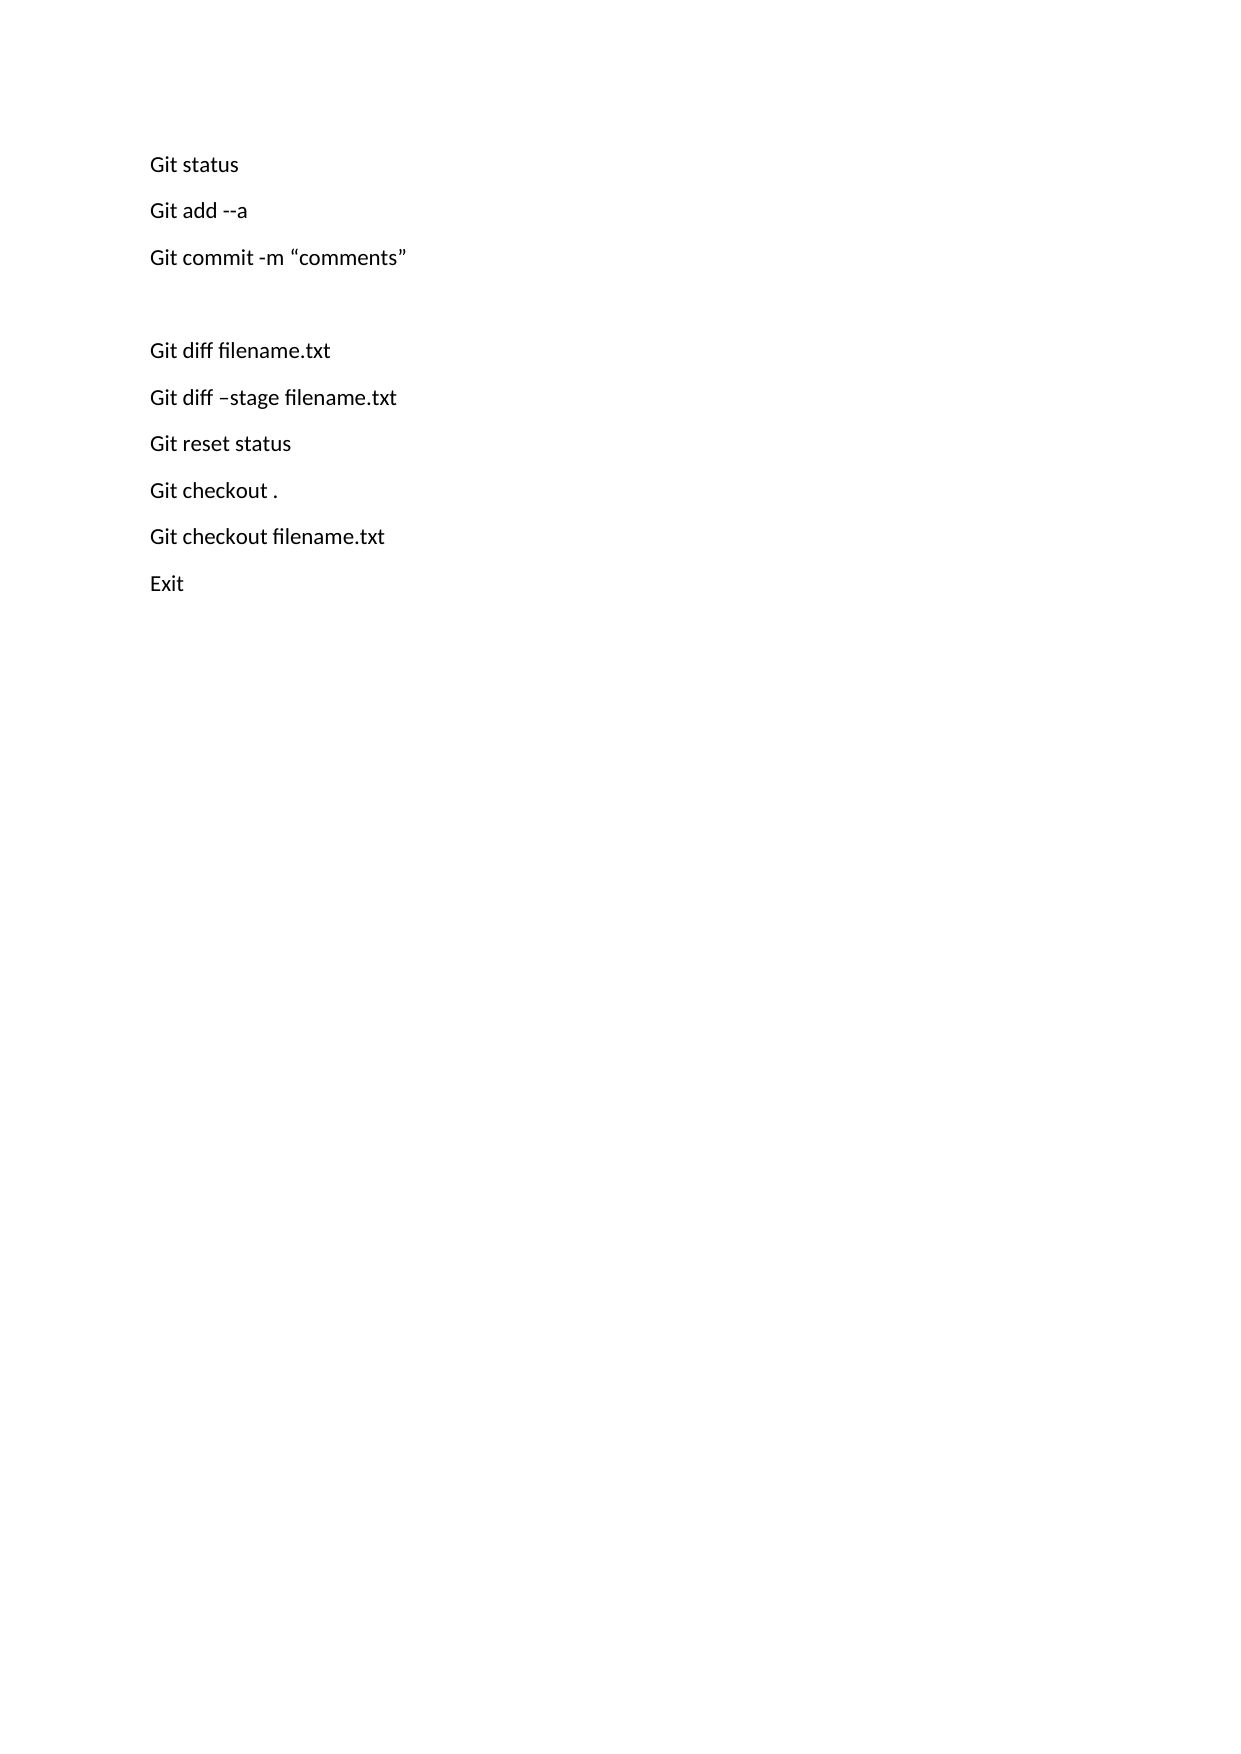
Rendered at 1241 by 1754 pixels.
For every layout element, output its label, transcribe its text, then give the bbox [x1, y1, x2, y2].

text Git status [150, 150, 1090, 178]
text Git diff –stage filename.txt [150, 383, 1090, 411]
text Git add --a [150, 197, 1090, 224]
text Git checkout . [150, 476, 1090, 504]
text Git commit -m “comments” [150, 243, 1090, 271]
text Exit [150, 569, 1090, 597]
text Git checkout filename.txt [150, 522, 1090, 551]
text Git reset status [150, 429, 1090, 457]
text Git diff filename.txt [150, 336, 1090, 364]
